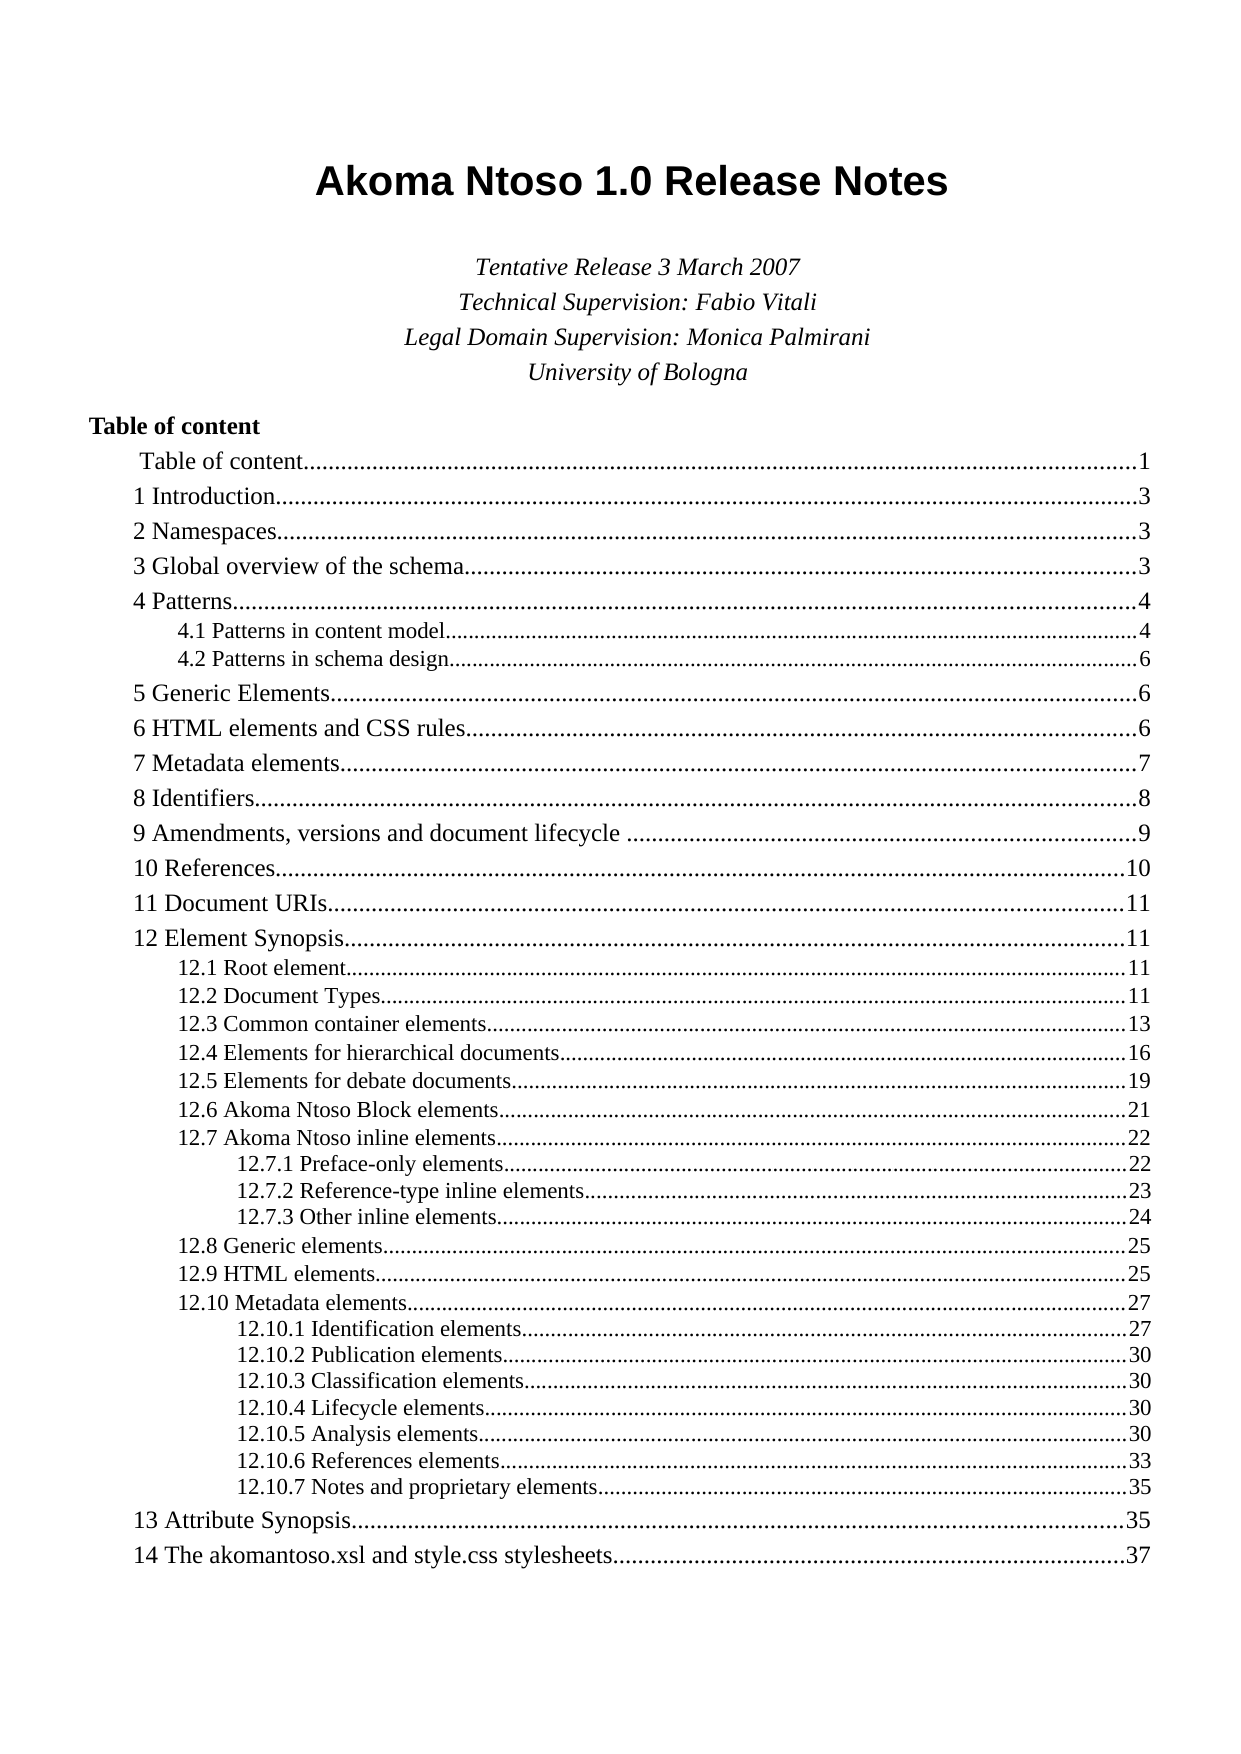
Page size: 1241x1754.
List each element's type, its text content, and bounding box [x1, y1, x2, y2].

text 3 Global overview of the schema 3 [133, 551, 1151, 579]
text 2 Namespaces 3 [133, 516, 1151, 544]
text 6 HTML elements and CSS rules 6 [133, 713, 1151, 741]
text 1 Introduction 3 [133, 481, 1151, 509]
text 12.7.3 Other inline elements 24 [236, 1203, 1151, 1229]
text 12.4 Elements for hierarchical documents 16 [177, 1039, 1151, 1065]
text 12.1 Root element 11 [177, 953, 1151, 980]
text 12.9 HTML elements 25 [177, 1260, 1151, 1286]
text 12.10.3 Classification elements 30 [236, 1368, 1151, 1394]
text 12.7 Akoma Ntoso inline elements 22 [177, 1124, 1151, 1151]
text 4.1 Patterns in content model 4 [177, 617, 1151, 643]
text 12.10.2 Publication elements 30 [236, 1341, 1151, 1368]
text 9 Amendments, versions and document lifecycle 9 [133, 818, 1151, 846]
text 10 References 10 [133, 853, 1151, 881]
text University of Bologna [89, 357, 1151, 386]
title Akoma Ntoso 1.0 Release Notes [89, 156, 1151, 204]
text Technical Supervision: Fabio Vitali [89, 287, 1151, 316]
text 8 Identifiers 8 [133, 783, 1151, 811]
text 11 Document URIs 11 [133, 888, 1151, 916]
text 13 Attribute Synopsis 35 [133, 1506, 1151, 1534]
text 12.10.7 Notes and proprietary elements 35 [236, 1473, 1151, 1499]
text 12.10.1 Identification elements 27 [236, 1315, 1151, 1341]
text 12.10.5 Analysis elements 30 [236, 1420, 1151, 1447]
text 5 Generic Elements 6 [133, 678, 1151, 706]
text Legal Domain Supervision: Monica Palmirani [89, 322, 1151, 351]
text Tentative Release 3 March 2007 [89, 252, 1151, 281]
text 12.2 Document Types 11 [177, 982, 1151, 1008]
text 12.7.1 Preface-only elements 22 [236, 1151, 1151, 1177]
text 12.7.2 Reference-type inline elements 23 [236, 1177, 1151, 1203]
text 12.10.6 References elements 33 [236, 1447, 1151, 1473]
text 12.10.4 Lifecycle elements 30 [236, 1394, 1151, 1420]
text 12.5 Elements for debate documents 19 [177, 1067, 1151, 1094]
text 7 Metadata elements 7 [133, 748, 1151, 776]
text 12.8 Generic elements 25 [177, 1232, 1151, 1258]
text 12.10 Metadata elements 27 [177, 1288, 1151, 1315]
text 14 The akomantoso.xsl and style.css stylesheets 37 [133, 1541, 1151, 1569]
text 12 Element Synopsis 11 [133, 923, 1151, 951]
text 4.2 Patterns in schema design 6 [177, 645, 1151, 671]
text 4 Patterns 4 [133, 586, 1151, 614]
text 12.3 Common container elements 13 [177, 1010, 1151, 1037]
text Table of content 1 [133, 446, 1151, 474]
subtitle Table of content [89, 411, 1151, 439]
text 12.6 Akoma Ntoso Block elements 21 [177, 1096, 1151, 1122]
